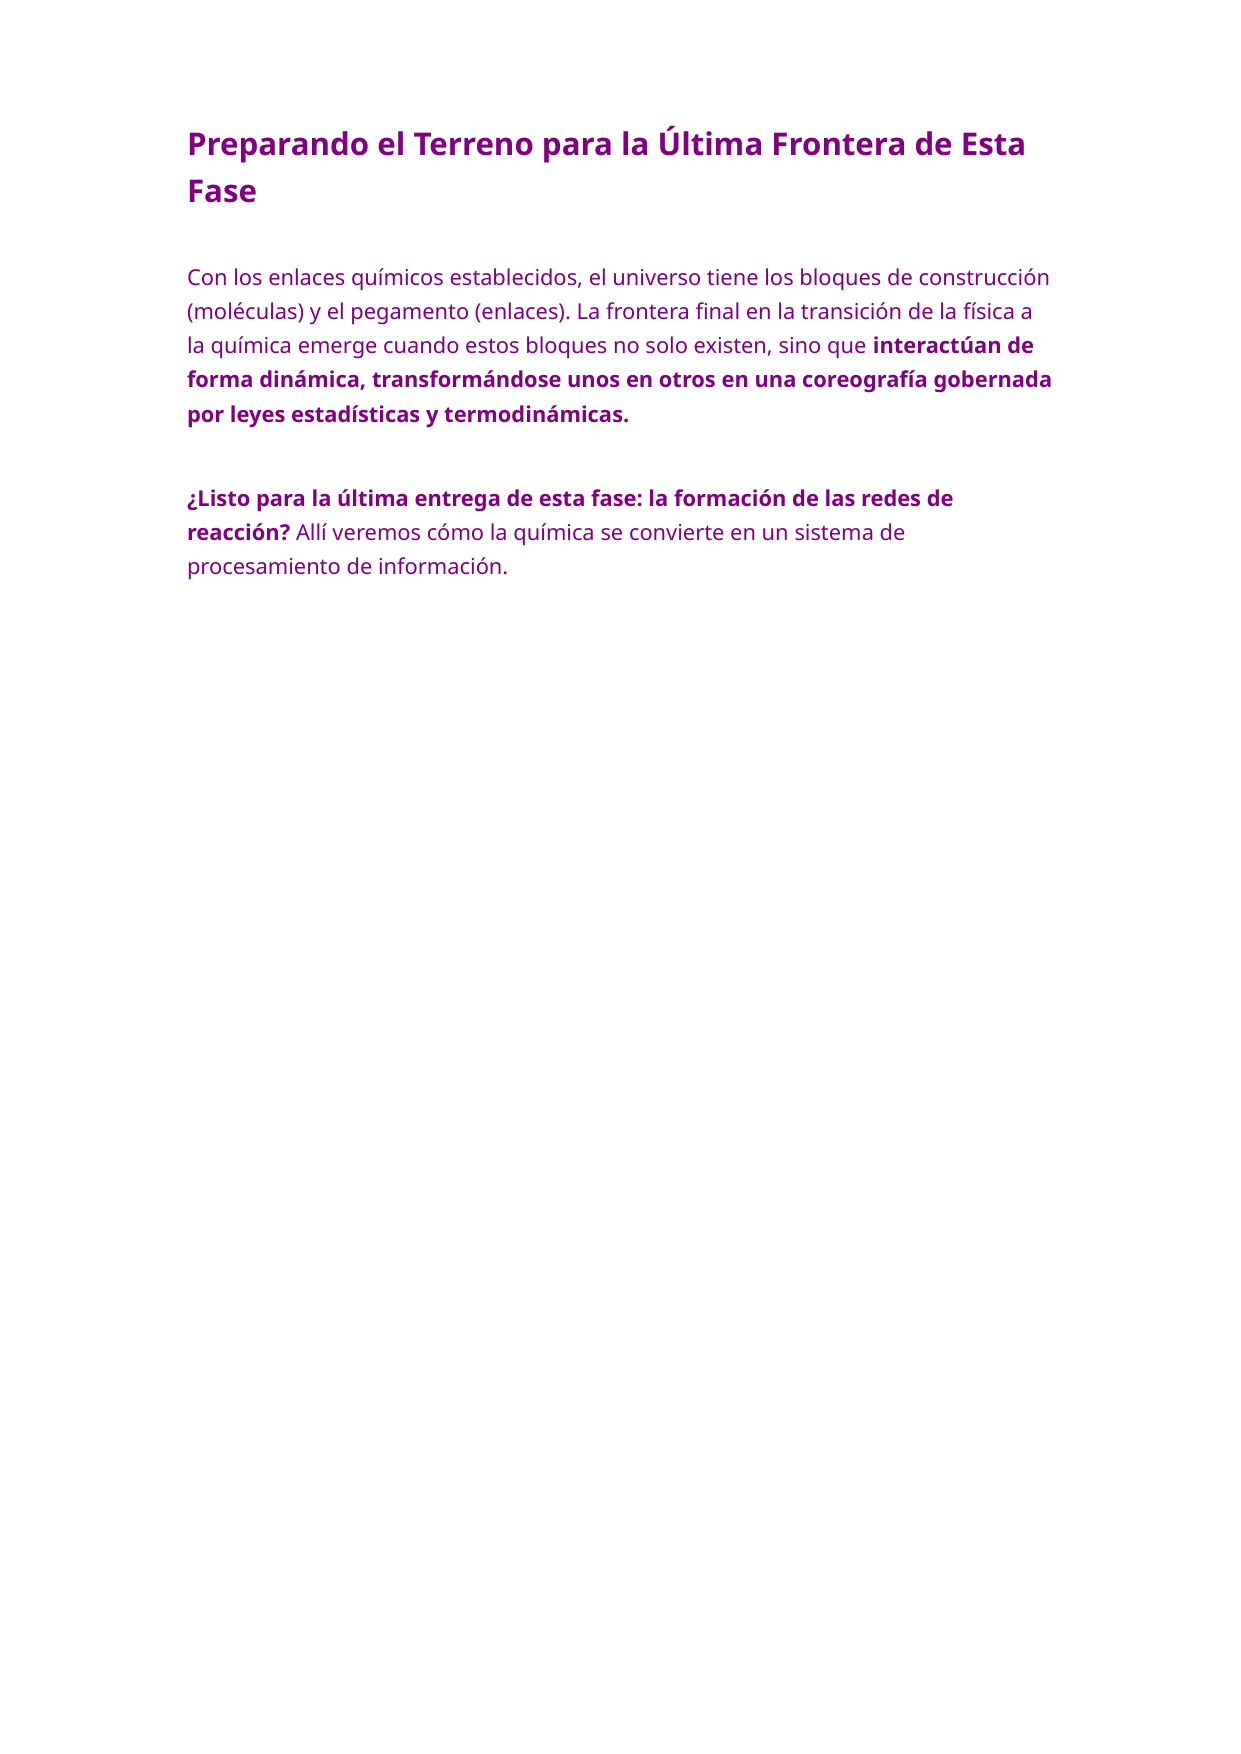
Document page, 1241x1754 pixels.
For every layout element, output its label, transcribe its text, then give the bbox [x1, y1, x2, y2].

text ¿Listo para la última entrega de esta fase: la formación de las redes de reacción? Allí veremos cómo la química se convierte en un sistema de procesamiento de información. [187, 483, 1053, 581]
text Con los enlaces químicos establecidos, el universo tiene los bloques de construcción (moléculas) y el pegamento (enlaces). La frontera final en la transición de la física a la química emerge cuando estos bloques no solo existen, sino que interactúan de forma dinámica, transformándose unos en otros en una coreografía gobernada por leyes estadísticas y termodinámicas. [187, 262, 1053, 428]
subtitle Preparando el Terreno para la Última Frontera de Esta Fase [187, 118, 1053, 212]
